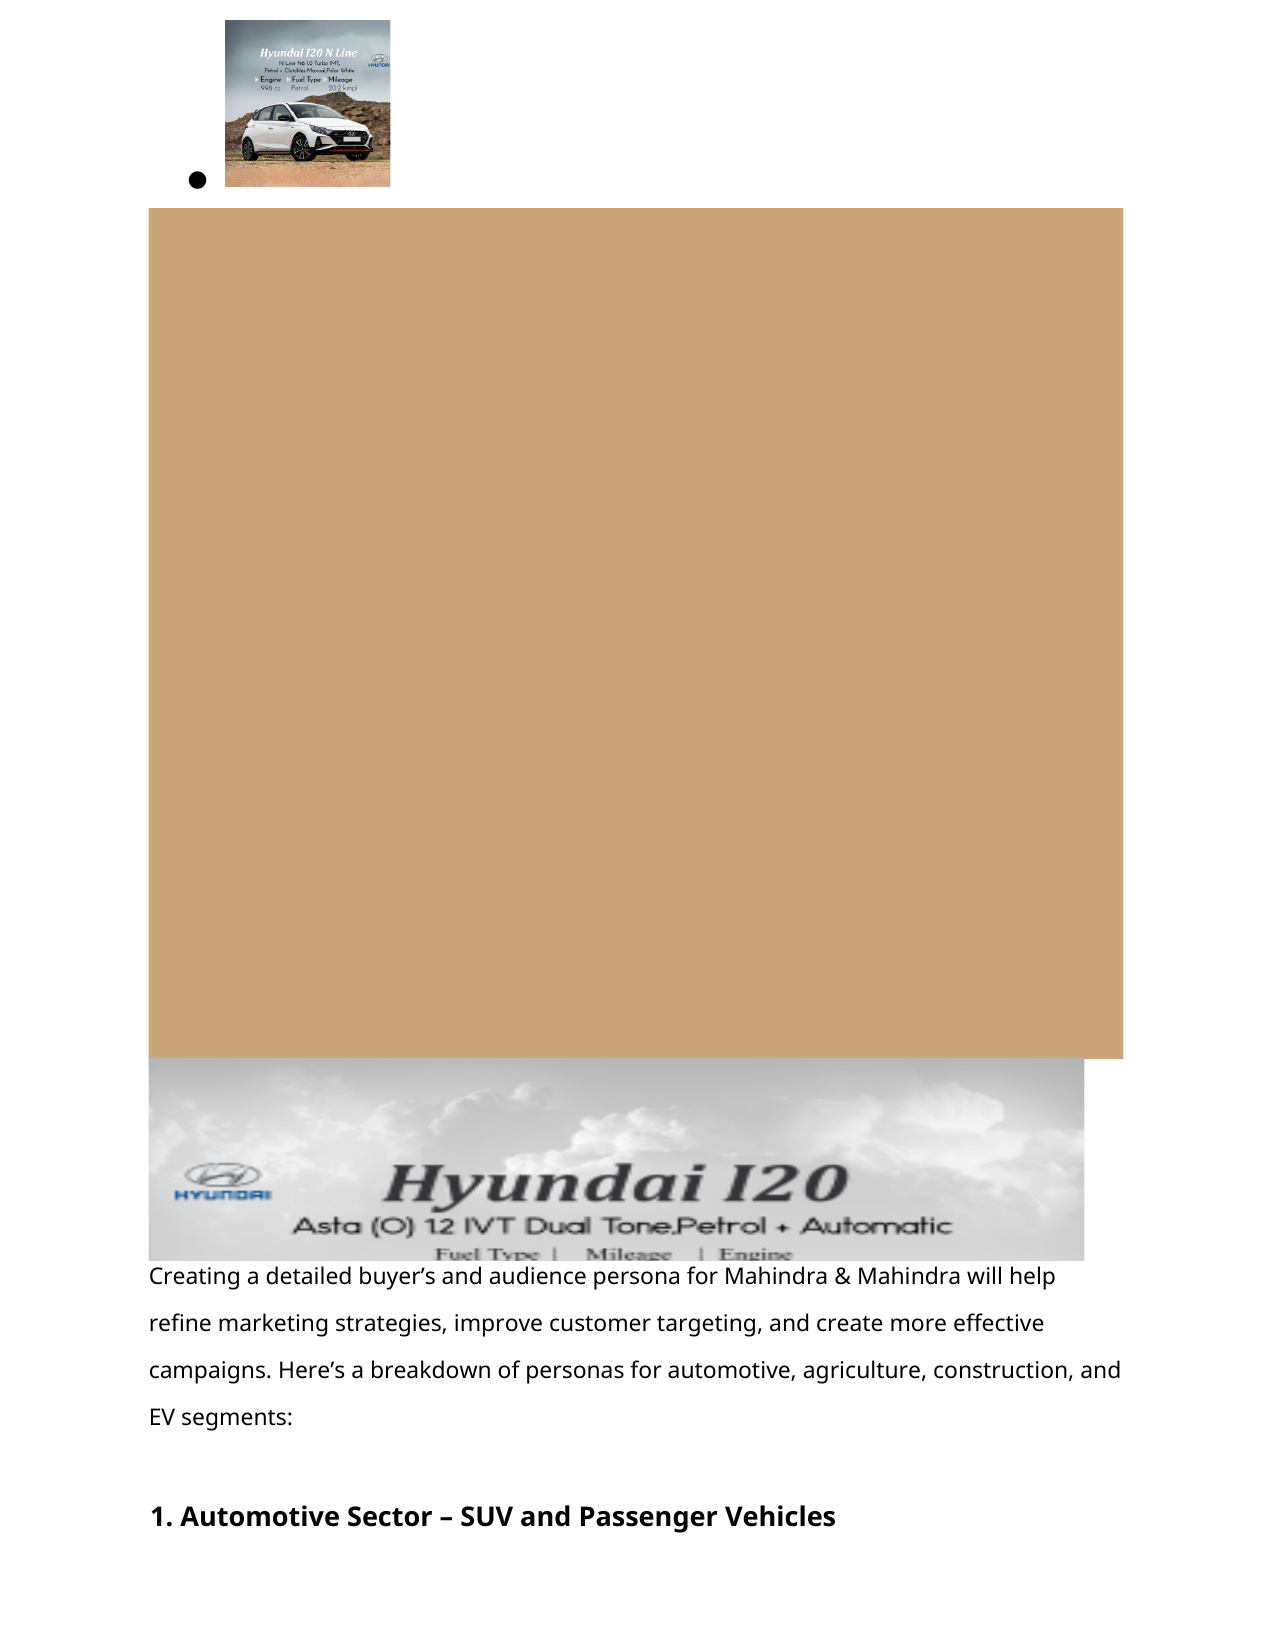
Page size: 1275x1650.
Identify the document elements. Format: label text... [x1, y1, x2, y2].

picture [225, 20, 391, 187]
text Creating a detailed buyer’s and audience persona for Mahindra & Mahindra will help refine marketing strategies, improve customer targeting, and create more effective campaigns. Here’s a breakdown of personas for automotive, agriculture, construction, and EV segments: [148, 1260, 1125, 1432]
picture [148, 208, 1124, 1261]
subtitle 1. Automotive Sector – SUV and Passenger Vehicles [150, 1497, 939, 1534]
